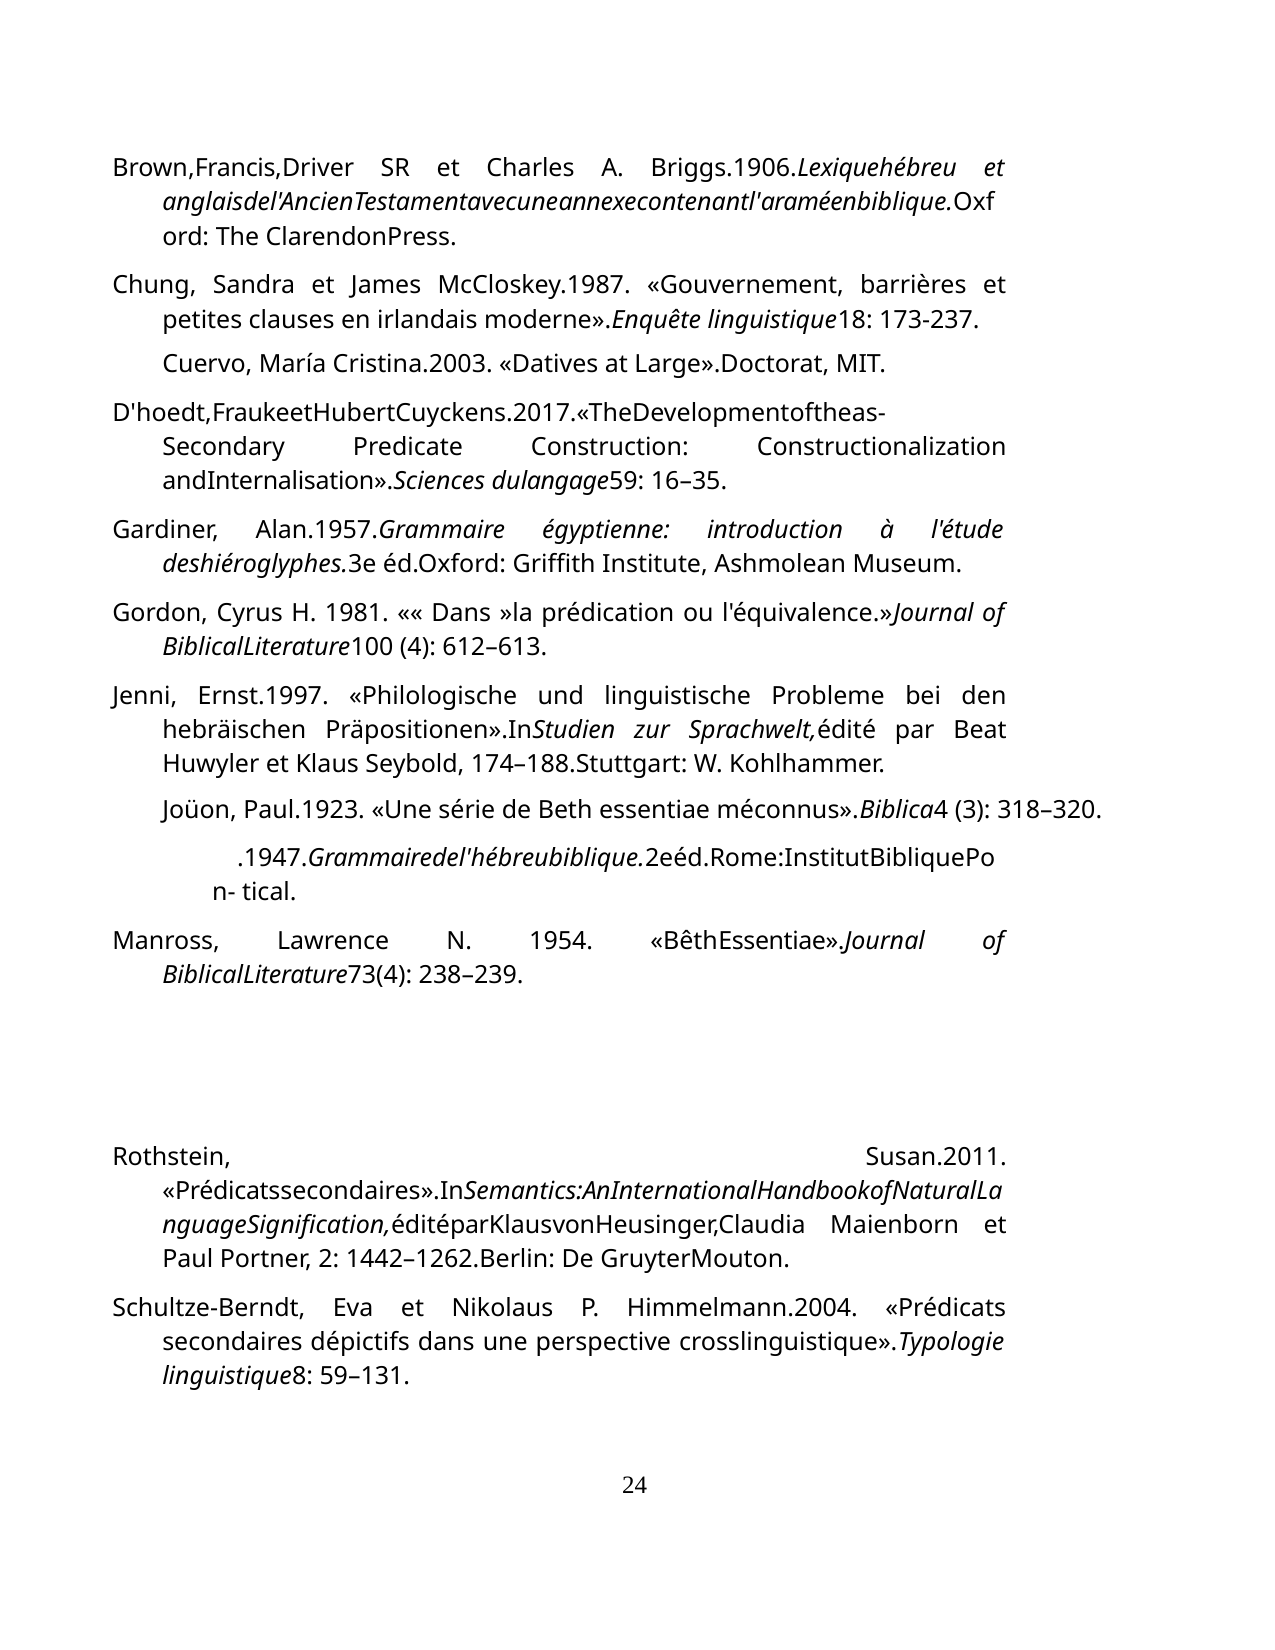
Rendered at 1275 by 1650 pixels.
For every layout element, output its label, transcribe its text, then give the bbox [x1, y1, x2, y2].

text Jenni, Ernst.1997. «Philologische und linguistische Probleme bei den hebräischen Präpositionen».InStudien zur Sprachwelt,édité par Beat Huwyler et Klaus Seybold, 174–188.Stuttgart: W. Kohlhammer. [112, 678, 1007, 780]
text Schultze-Berndt, Eva et Nikolaus P. Himmelmann.2004. «Prédicats secondaires dépictifs dans une perspective crosslinguistique».Typologie linguistique8: 59–131. [112, 1289, 1007, 1392]
text D'hoedt,FraukeetHubertCuyckens.2017.«TheDevelopmentoftheas-Secondary Predicate Construction: Constructionalization andInternalisation».Sciences dulangage59: 16–35. [112, 394, 1007, 496]
text .1947.Grammairedel'hébreubiblique.2eéd.Rome:InstitutBibliquePon- tical. [212, 839, 1007, 907]
text Cuervo, María Cristina.2003. «Datives at Large».Doctorat, MIT. [162, 346, 1125, 380]
text Gordon, Cyrus H. 1981. «« Dans »la prédication ou l'équivalence.»Journal of BiblicalLiterature100 (4): 612–613. [112, 595, 1007, 663]
text Gardiner, Alan.1957.Grammaire égyptienne: introduction à l'étude deshiéroglyphes.3e éd.Oxford: Griffith Institute, Ashmolean Museum. [112, 512, 1007, 580]
text Joüon, Paul.1923. «Une série de Beth essentiae méconnus».Biblica4 (3): 318–320. [162, 791, 1125, 825]
text Rothstein, Susan.2011. «Prédicatssecondaires».InSemantics:AnInternationalHandbookofNaturalLanguageSignification,éditéparKlausvonHeusinger,Claudia Maienborn et Paul Portner, 2: 1442–1262.Berlin: De GruyterMouton. [112, 1138, 1007, 1274]
text Manross, Lawrence N. 1954. «BêthEssentiae».Journal of BiblicalLiterature73(4): 238–239. [112, 923, 1007, 991]
text Brown,Francis,Driver SR et Charles A. Briggs.1906.Lexiquehébreu et anglaisdel'AncienTestamentavecuneannexecontenantl'araméenbiblique.Oxford: The ClarendonPress. [112, 150, 1007, 252]
text Chung, Sandra et James McCloskey.1987. «Gouvernement, barrières et petites clauses en irlandais moderne».Enquête linguistique18: 173-237. [112, 267, 1007, 335]
